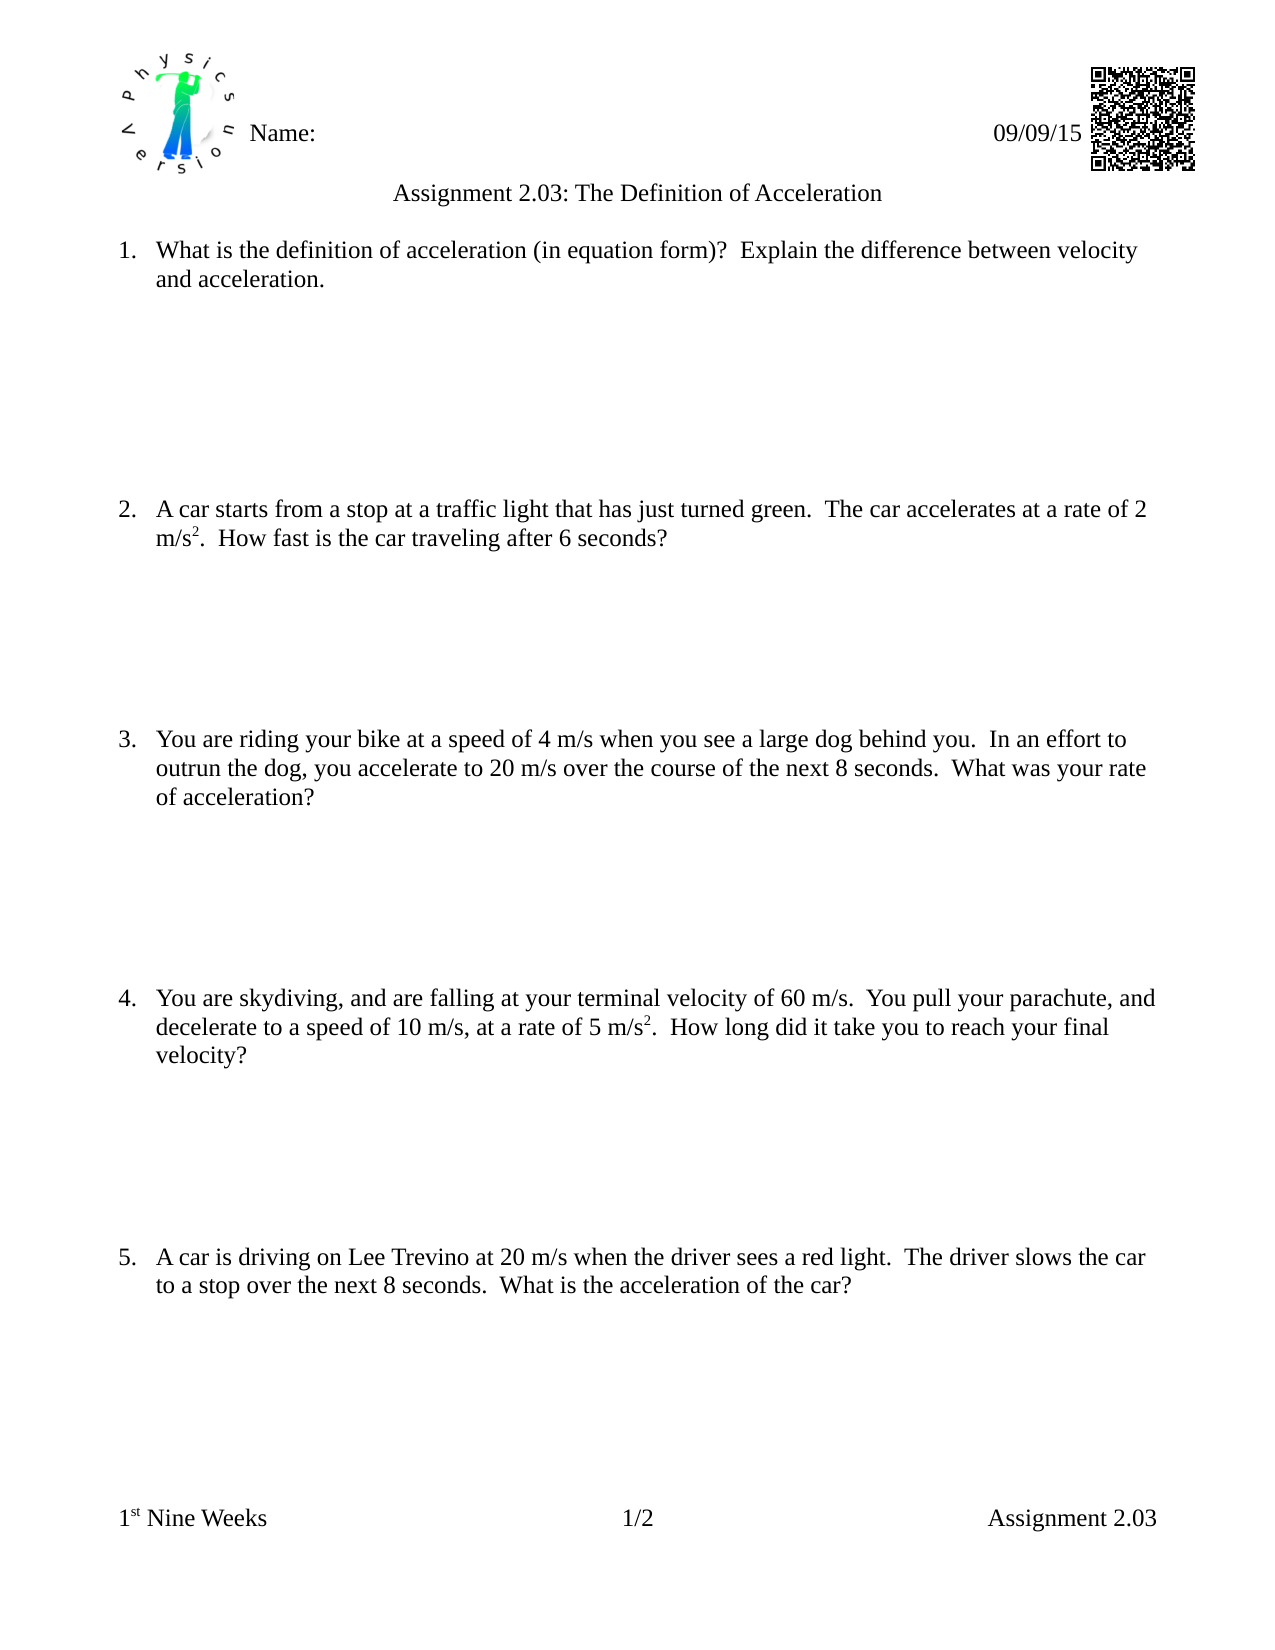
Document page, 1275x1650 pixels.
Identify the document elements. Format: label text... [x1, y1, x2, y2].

list You are riding your bike at a speed of 4 m/s when you see a large dog behind you. In an effort to outrun the dog, you accelerate to 20 m/s over the course of the next 8 seconds. What was your rate of acceleration? [118, 724, 1157, 811]
list You are skydiving, and are falling at your terminal velocity of 60 m/s. You pull your parachute, and decelerate to a speed of 10 m/s, at a rate of 5 m/s2. How long did it take you to reach your final velocity? [118, 983, 1157, 1069]
text Assignment 2.03: The Definition of Acceleration [118, 176, 1157, 207]
picture [1082, 58, 1203, 179]
list A car is driving on Lee Trevino at 20 m/s when the driver sees a red light. The driver slows the car to a stop over the next 8 seconds. What is the acceleration of the car? [118, 1242, 1157, 1299]
picture [121, 53, 235, 174]
list A car starts from a stop at a traffic light that has just turned green. The car accelerates at a rate of 2 m/s2. How fast is the car traveling after 6 seconds? [118, 494, 1157, 552]
list What is the definition of acceleration (in equation form)? Explain the difference between velocity and acceleration. [118, 236, 1157, 293]
